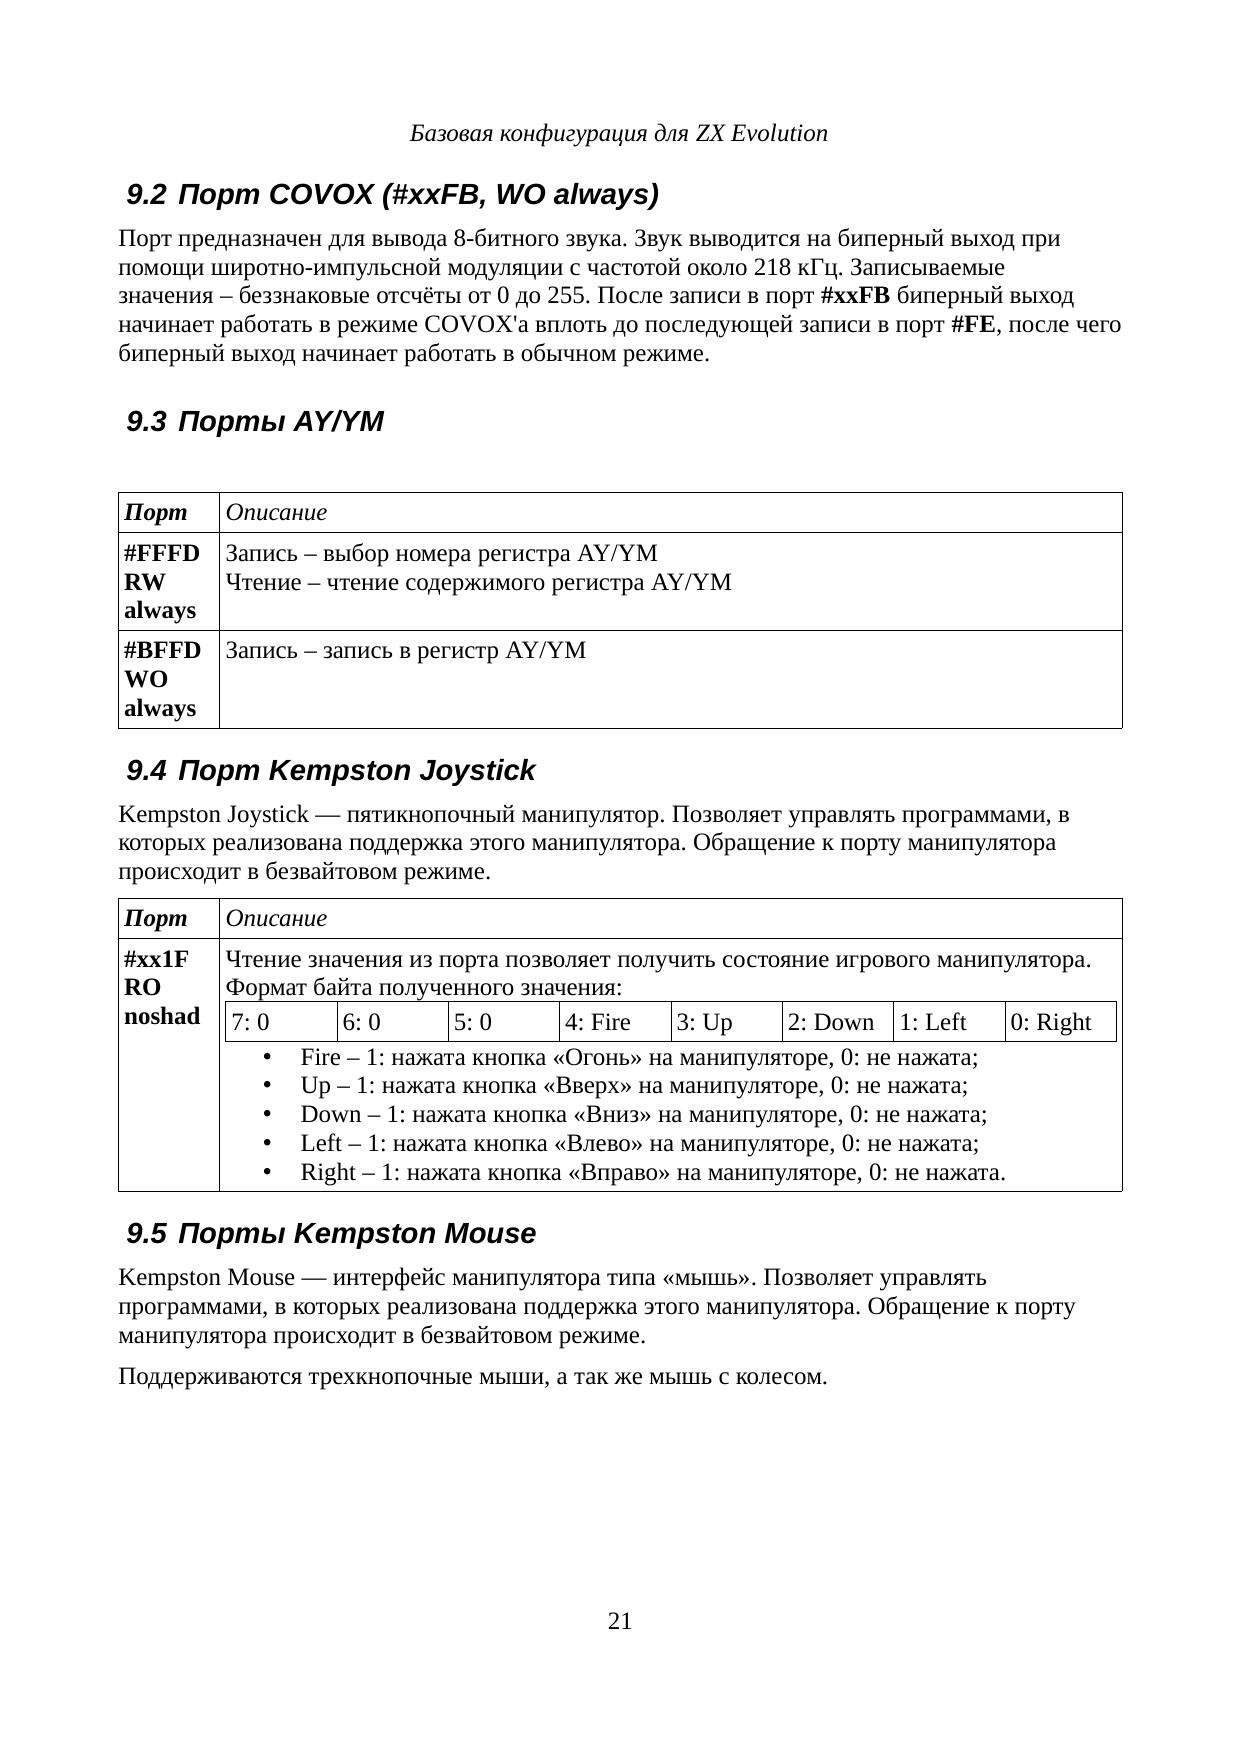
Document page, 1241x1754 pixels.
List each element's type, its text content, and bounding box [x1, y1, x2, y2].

subtitle Порт COVOX (#xxFB, WO always) [118, 177, 1122, 211]
table_header 4: Fire [560, 1002, 671, 1041]
table_header 3: Up [672, 1002, 782, 1041]
table_header Описание [220, 493, 1122, 532]
subtitle Порт Kempston Joystick [118, 753, 1122, 786]
table_cell #xx1F RO noshad [119, 939, 219, 1191]
subtitle Порты Kempston Mouse [118, 1216, 1122, 1250]
subtitle Порты AY/YM [118, 404, 1122, 438]
table_cell #FFFD RW always [119, 533, 219, 630]
table_header Порт [119, 899, 219, 938]
table_header 7: 0 [226, 1002, 337, 1041]
table_header Порт [119, 493, 219, 532]
text Порт предназначен для вывода 8-битного звука. Звук выводится на биперный выход при помощи широтно-импульсной модуляции с частотой около 218 кГц. Записываемые значения – беззнаковые отсчёты от 0 до 255. После записи в порт #xxFB биперный выход начинает работать в режиме COVOX'а вплоть до последующей записи в порт #FE, после чего биперный выход начинает работать в обычном режиме. [118, 223, 1122, 367]
table_header 6: 0 [338, 1002, 448, 1041]
table_header 5: 0 [449, 1002, 559, 1041]
table_header 1: Left [894, 1002, 1005, 1041]
table_cell #BFFD WO always [119, 631, 219, 728]
table_header 2: Down [783, 1002, 893, 1041]
table_header Описание [220, 899, 1122, 938]
table_header 0: Right [1006, 1002, 1116, 1041]
table_cell Чтение значения из порта позволяет получить состояние игрового манипулятора. Формат байта полученного значения: Fire – 1: нажата кнопка «Огонь» на манипуляторе, 0: не нажата; Up – 1: нажата кнопка «Вверх» на манипуляторе, 0: не нажата; Down – 1: нажата кнопка «Вниз» на манипуляторе, 0: не нажата; Left – 1: нажата кнопка «Влево» на манипуляторе, 0: не нажата; Right – 1: нажата кнопка «Вправо» на манипуляторе, 0: не нажата. [220, 939, 1122, 1191]
text Kempston Joystick — пятикнопочный манипулятор. Позволяет управлять программами, в которых реализована поддержка этого манипулятора. Обращение к порту манипулятора происходит в безвайтовом режиме. [118, 799, 1122, 885]
table_cell Запись – запись в регистр AY/YM [220, 631, 1122, 728]
text Поддерживаются трехкнопочные мыши, а так же мышь с колесом. [118, 1361, 1122, 1390]
table_cell Запись – выбор номера регистра AY/YM Чтение – чтение содержимого регистра AY/YM [220, 533, 1122, 630]
text Kempston Mouse — интерфейс манипулятора типа «мышь». Позволяет управлять программами, в которых реализована поддержка этого манипулятора. Обращение к порту манипулятора происходит в безвайтовом режиме. [118, 1262, 1122, 1348]
